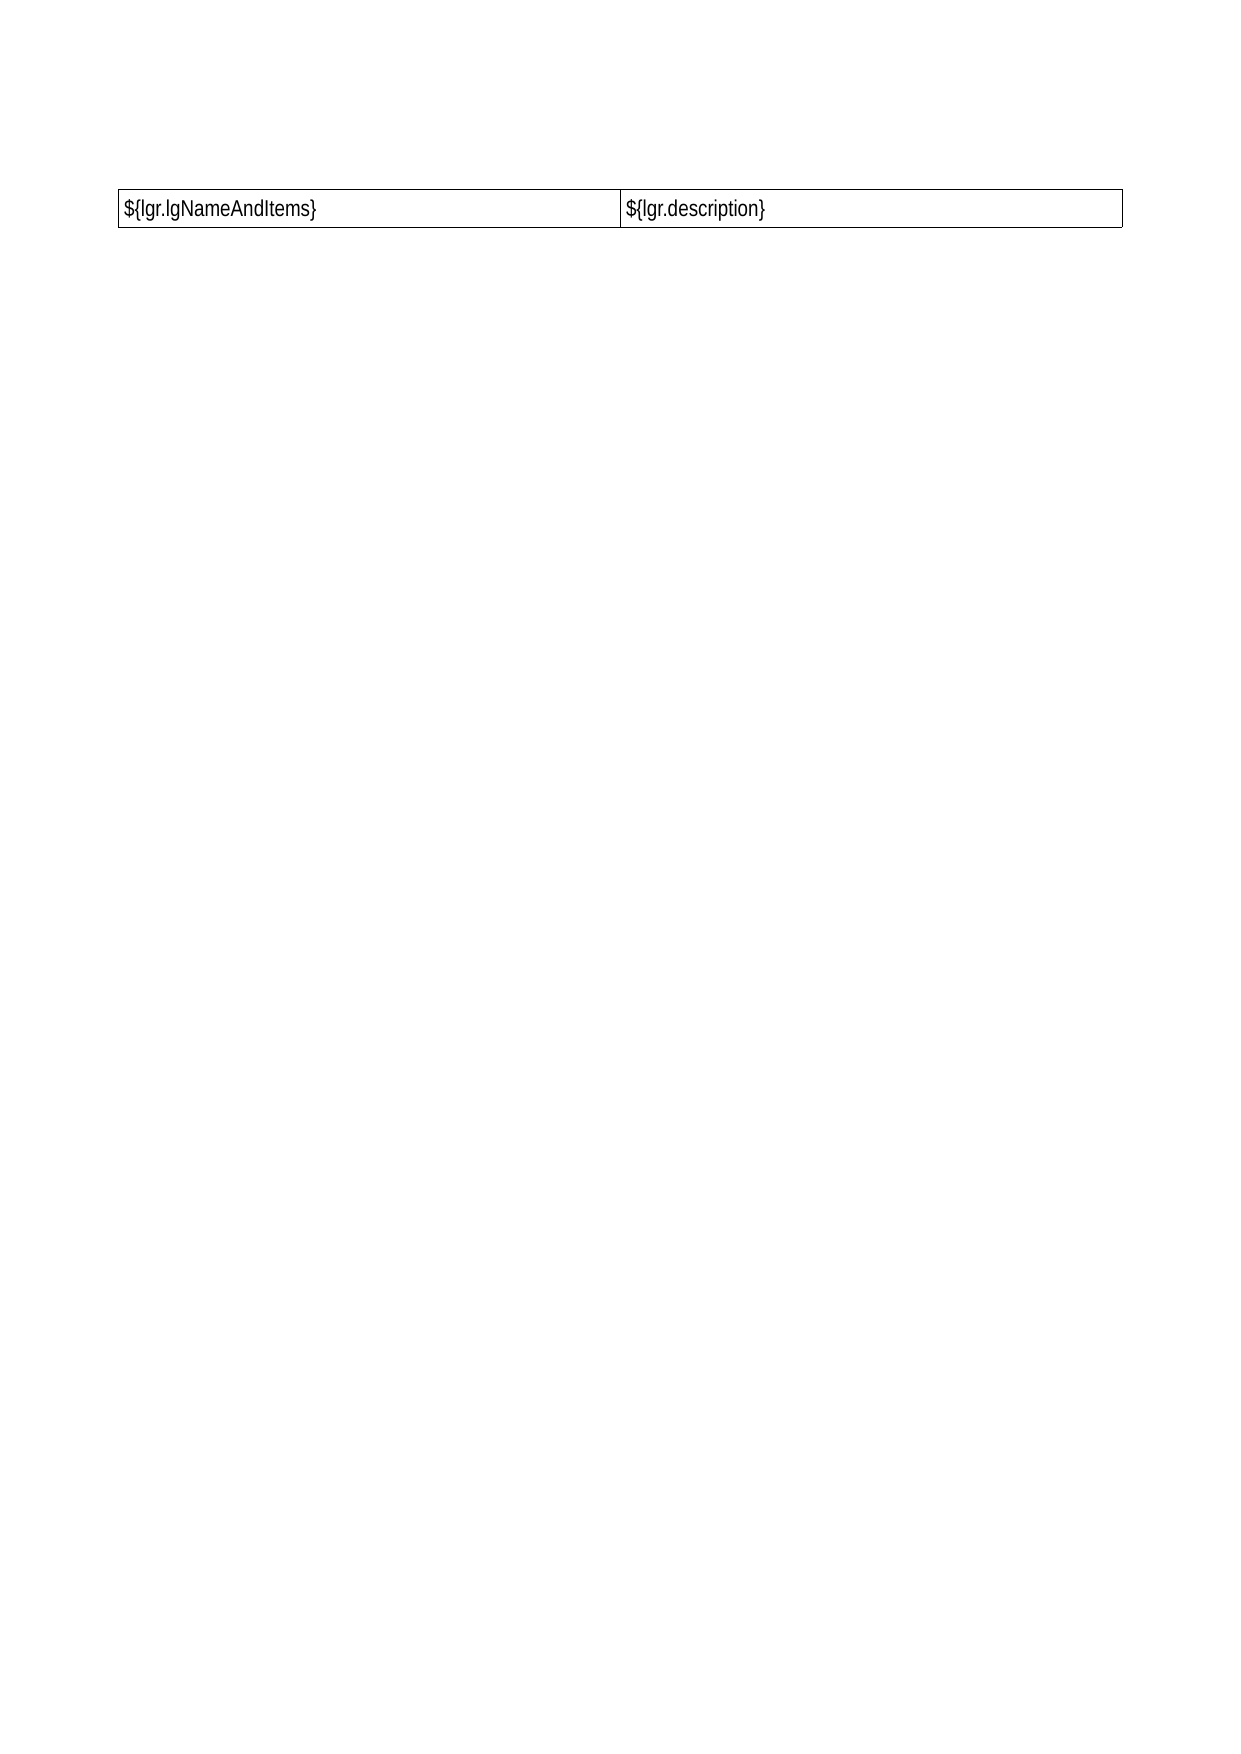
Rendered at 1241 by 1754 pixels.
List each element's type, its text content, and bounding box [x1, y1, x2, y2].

table_header ${lgr.description} [621, 190, 1122, 227]
table_header ${lgr.lgNameAndItems} [119, 190, 620, 227]
